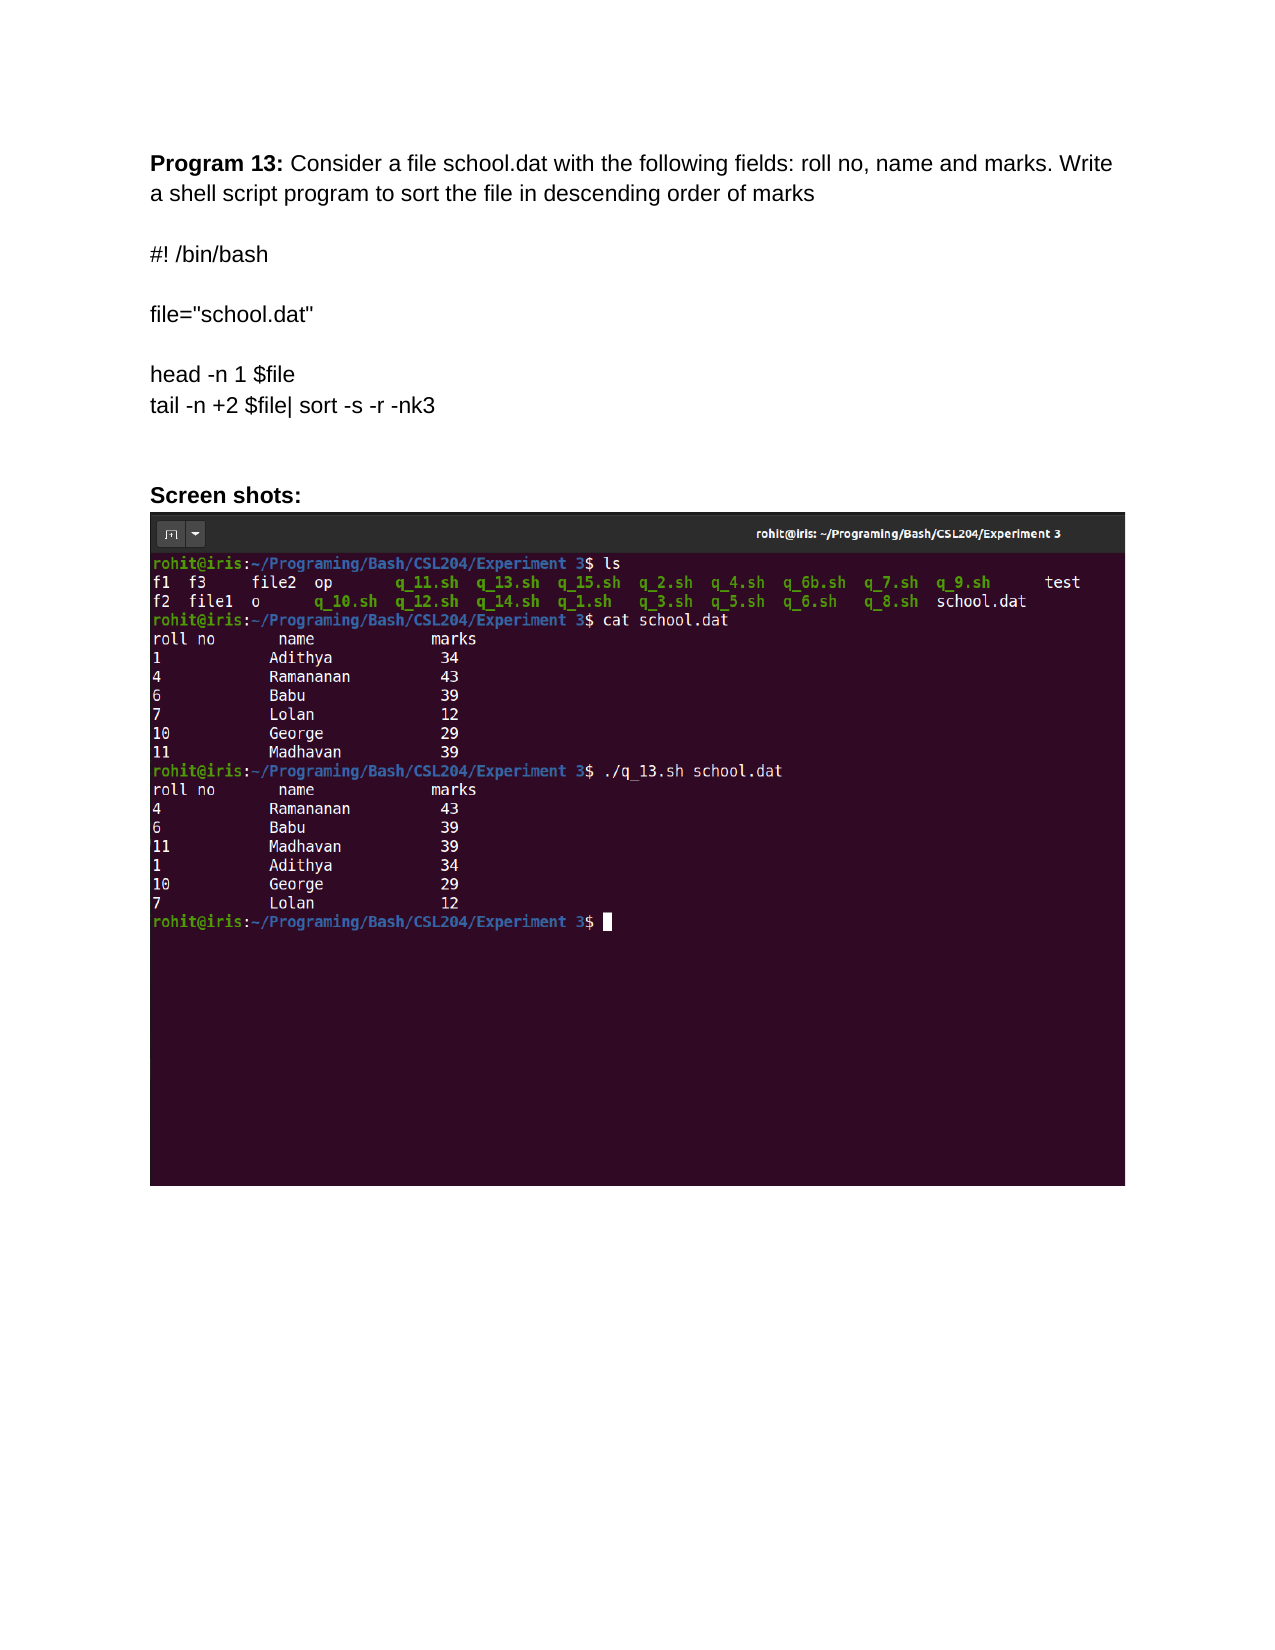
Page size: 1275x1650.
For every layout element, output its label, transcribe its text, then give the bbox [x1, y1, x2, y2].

text tail -n +2 $file| sort -s -r -nk3 [150, 392, 1125, 418]
text #! /bin/bash [150, 241, 1125, 267]
text Program 13: Consider a file school.dat with the following fields: roll no, name and marks. Write a shell script program to sort the file in descending order of marks [150, 150, 1125, 207]
text file="school.dat" [150, 301, 1125, 327]
text head -n 1 $file [150, 361, 1125, 388]
picture [150, 512, 1125, 1186]
text Screen shots: [150, 482, 1125, 512]
